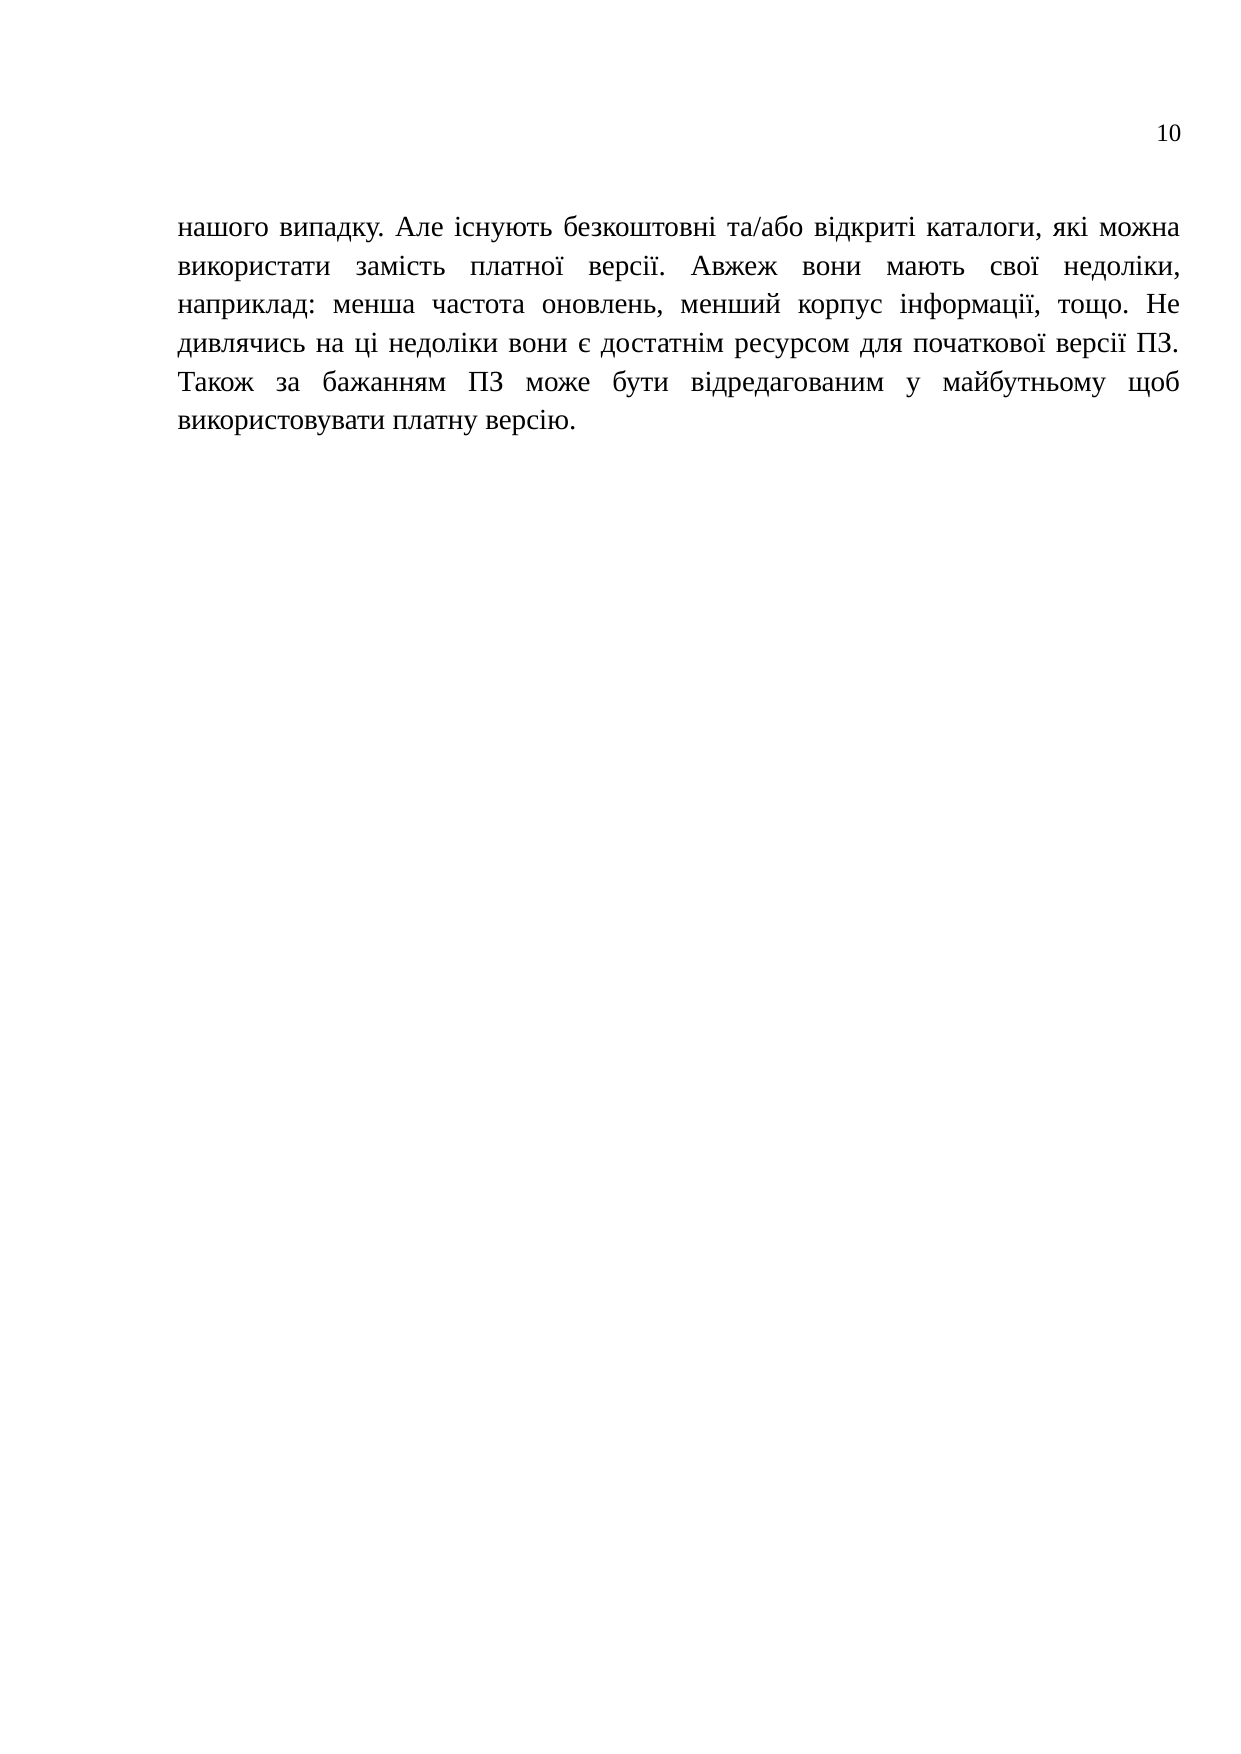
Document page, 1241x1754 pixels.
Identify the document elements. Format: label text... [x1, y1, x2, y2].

text нашого випадку. Але існують безкоштовні та/або відкриті каталоги, які можна використати замість платної версії. Авжеж вони мають свої недоліки, наприклад: менша частота оновлень, менший корпус інформації, тощо. Не дивлячись на ці недоліки вони є достатнім ресурсом для початкової версії ПЗ. Також за бажанням ПЗ може бути відредагованим у майбутньому щоб використовувати платну версію. [177, 209, 1181, 436]
